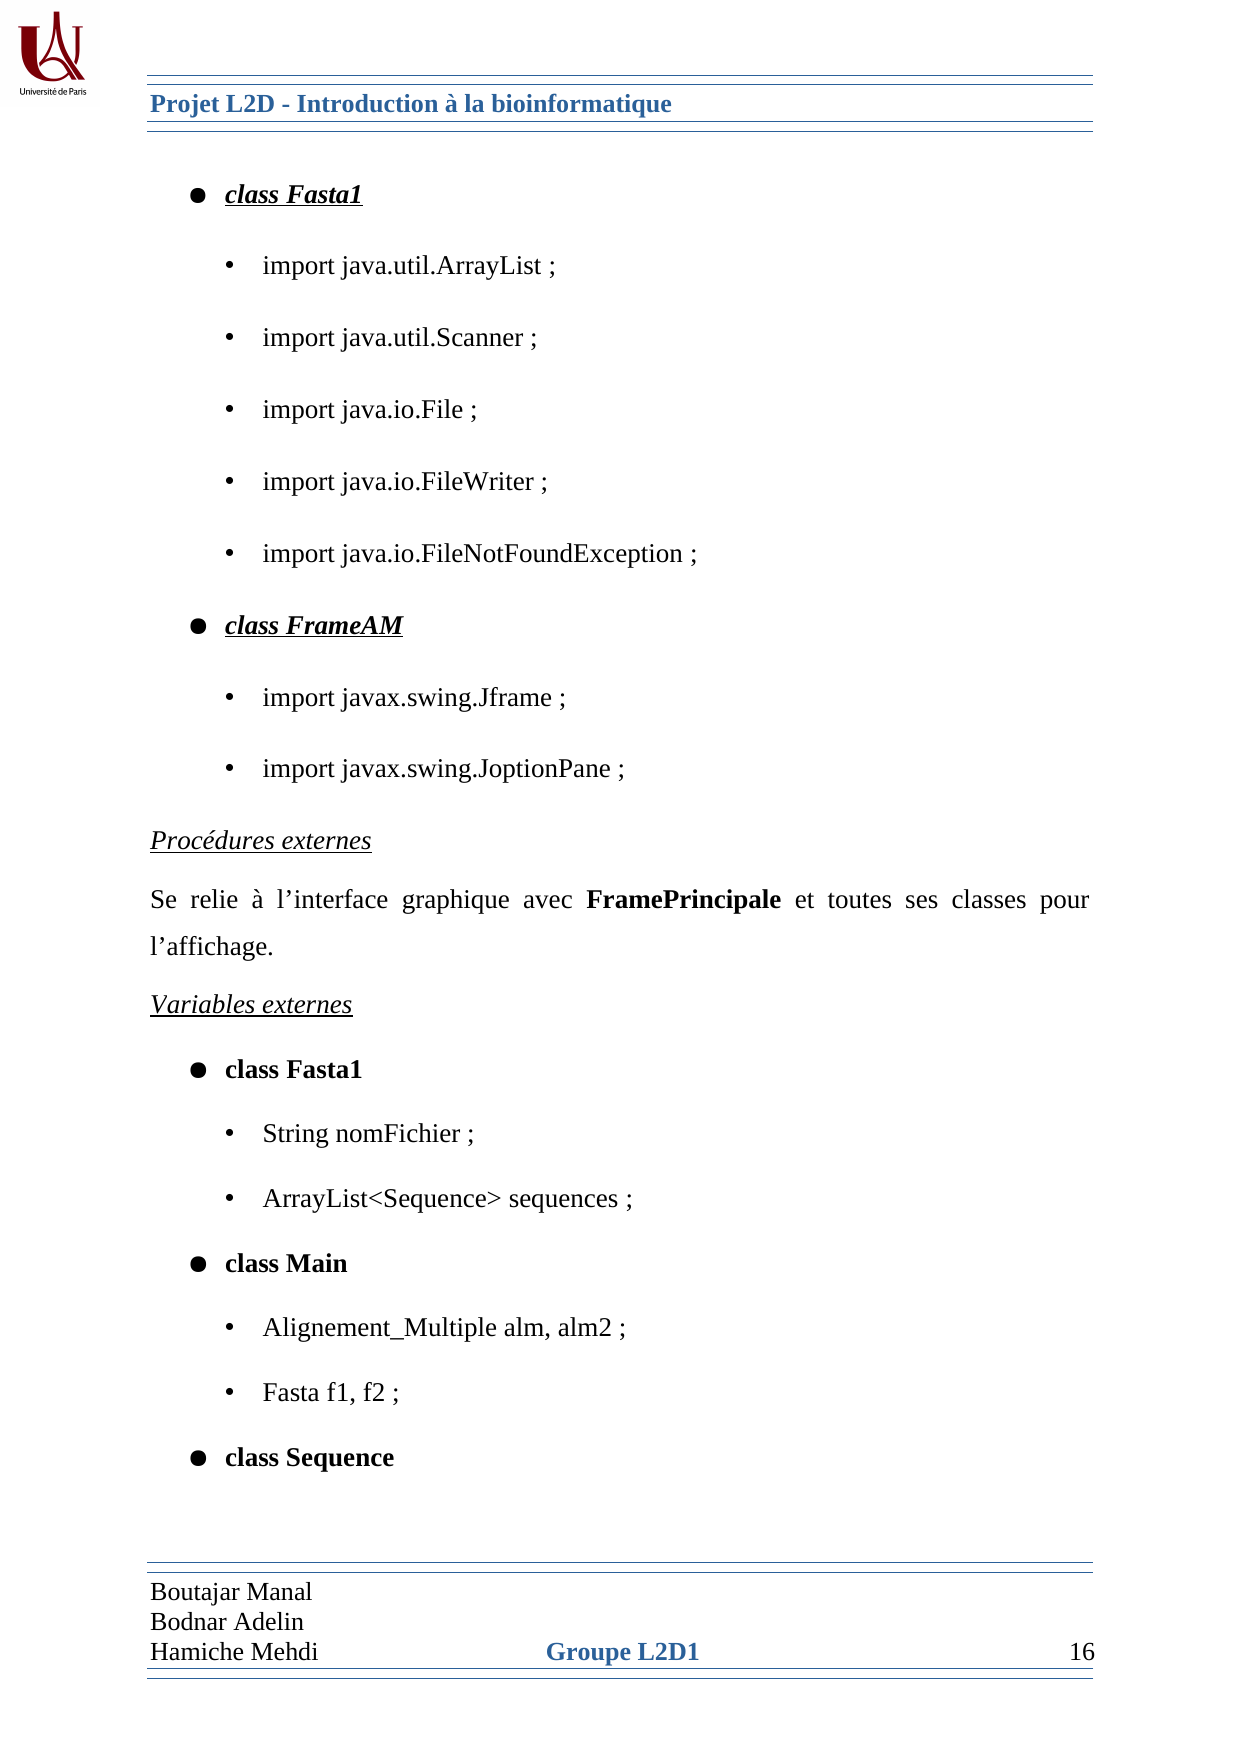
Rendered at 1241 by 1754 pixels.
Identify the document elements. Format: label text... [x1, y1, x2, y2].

list import java.util.ArrayList ; [225, 249, 1090, 281]
list Alignement_Multiple alm, alm2 ; [225, 1311, 263, 1343]
text Variables externes [150, 988, 1090, 1019]
list class Fasta1 [363, 1053, 1090, 1084]
list class FrameAM [187, 609, 1090, 640]
list Fasta f1, f2 ; [225, 1376, 263, 1407]
list import javax.swing.Jframe ; [225, 681, 1090, 712]
list import java.io.FileWriter ; [225, 465, 1090, 496]
list ArrayList<Sequence> sequences ; [225, 1182, 263, 1213]
list ArrayList<Sequence> sequences ; [633, 1182, 1090, 1213]
list import java.util.Scanner ; [225, 321, 1090, 353]
list class Main [187, 1247, 225, 1278]
list class Sequence [187, 1441, 225, 1472]
list String nomFichier ; [225, 1117, 1090, 1149]
list class Sequence [394, 1441, 1090, 1472]
text Se relie à l’interface graphique avec FramePrincipale et toutes ses classes pour l’affichage. [150, 883, 1090, 961]
list class Fasta1 [187, 178, 1090, 209]
list Procédures externes [150, 824, 1090, 856]
list Fasta f1, f2 ; [399, 1376, 1090, 1407]
list import javax.swing.JoptionPane ; [225, 753, 1090, 784]
list import java.io.File ; [225, 393, 1090, 424]
list import java.io.FileNotFoundException ; [225, 537, 1090, 568]
picture [0, 0, 101, 107]
list class Main [348, 1247, 1090, 1278]
list Alignement_Multiple alm, alm2 ; [626, 1311, 1090, 1343]
list class Fasta1 [187, 1053, 225, 1084]
